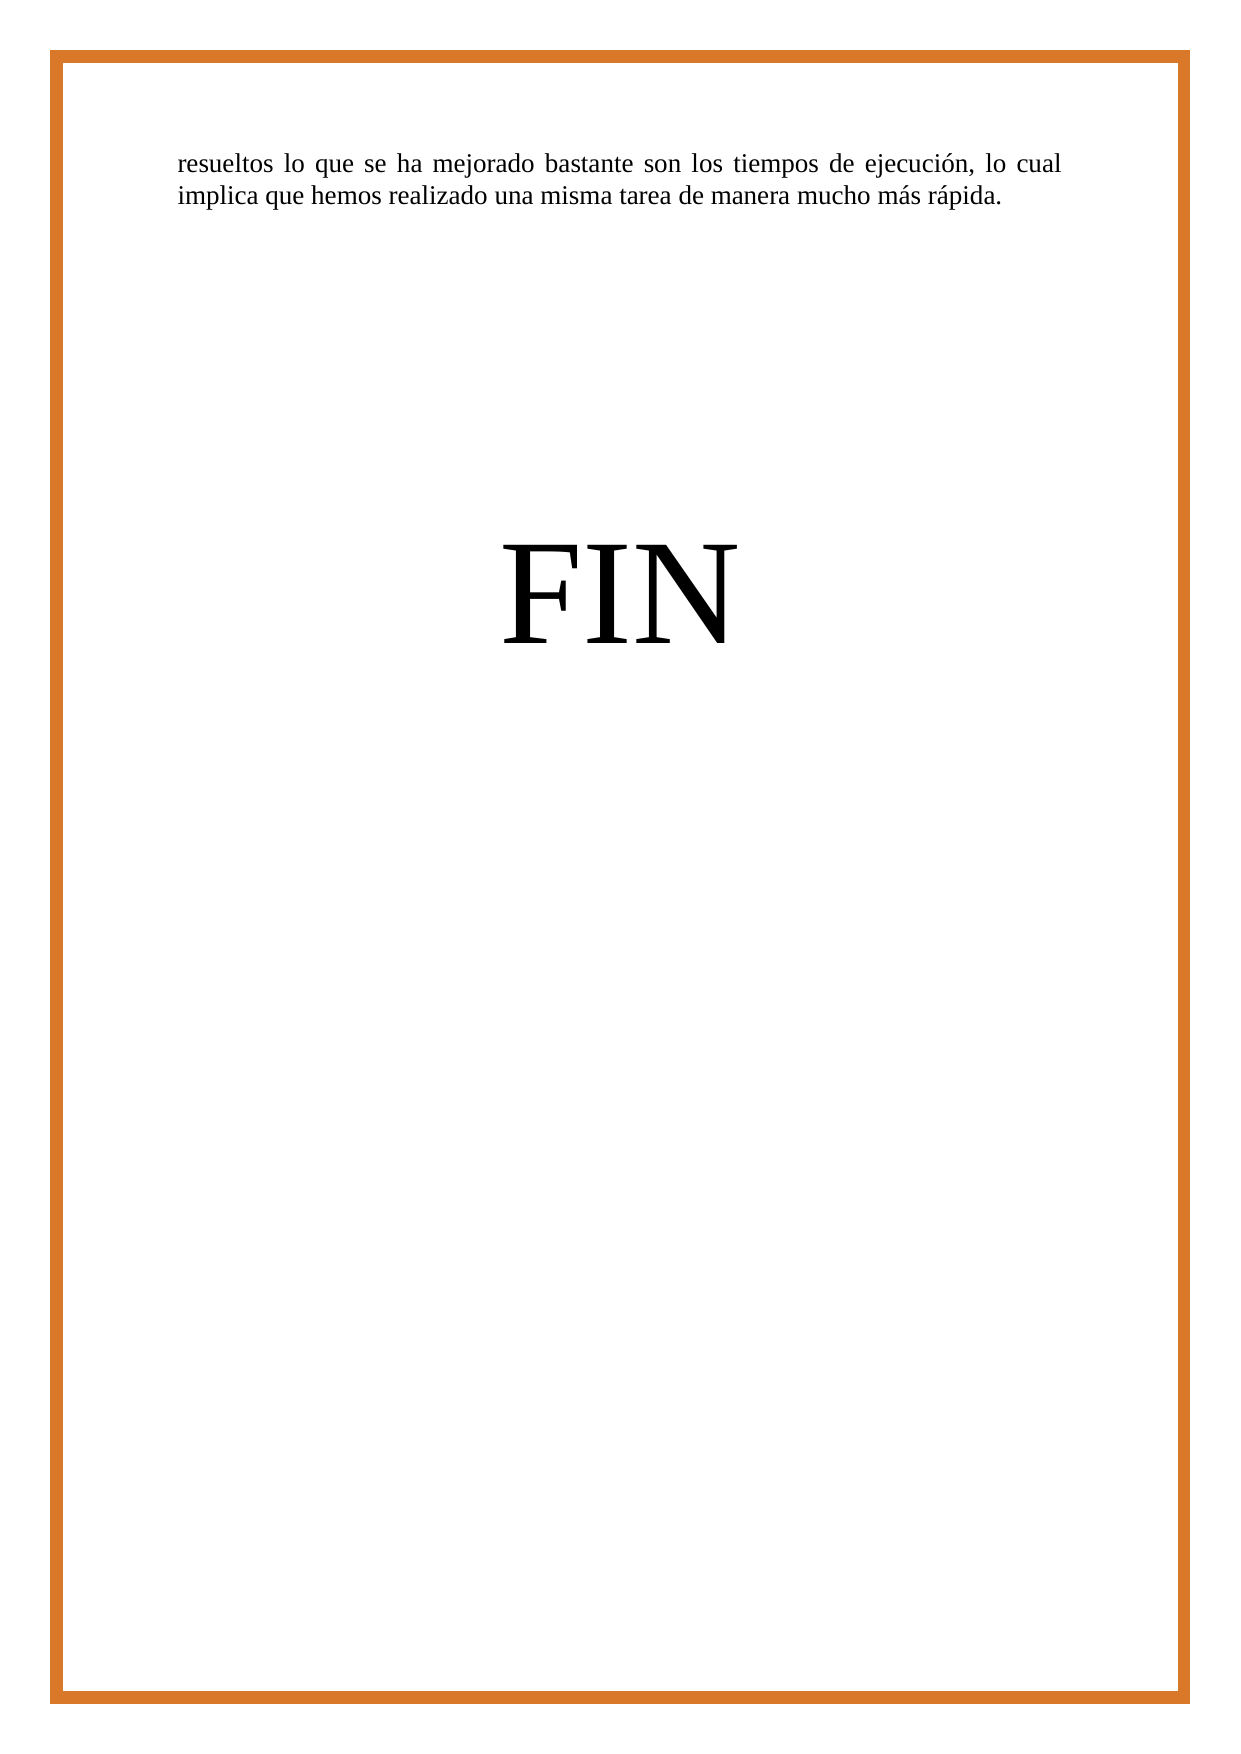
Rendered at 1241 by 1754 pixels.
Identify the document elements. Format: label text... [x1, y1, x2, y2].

text resueltos lo que se ha mejorado bastante son los tiempos de ejecución, lo cual implica que hemos realizado una misma tarea de manera mucho más rápida. [177, 148, 1063, 210]
text FIN [177, 503, 1063, 676]
